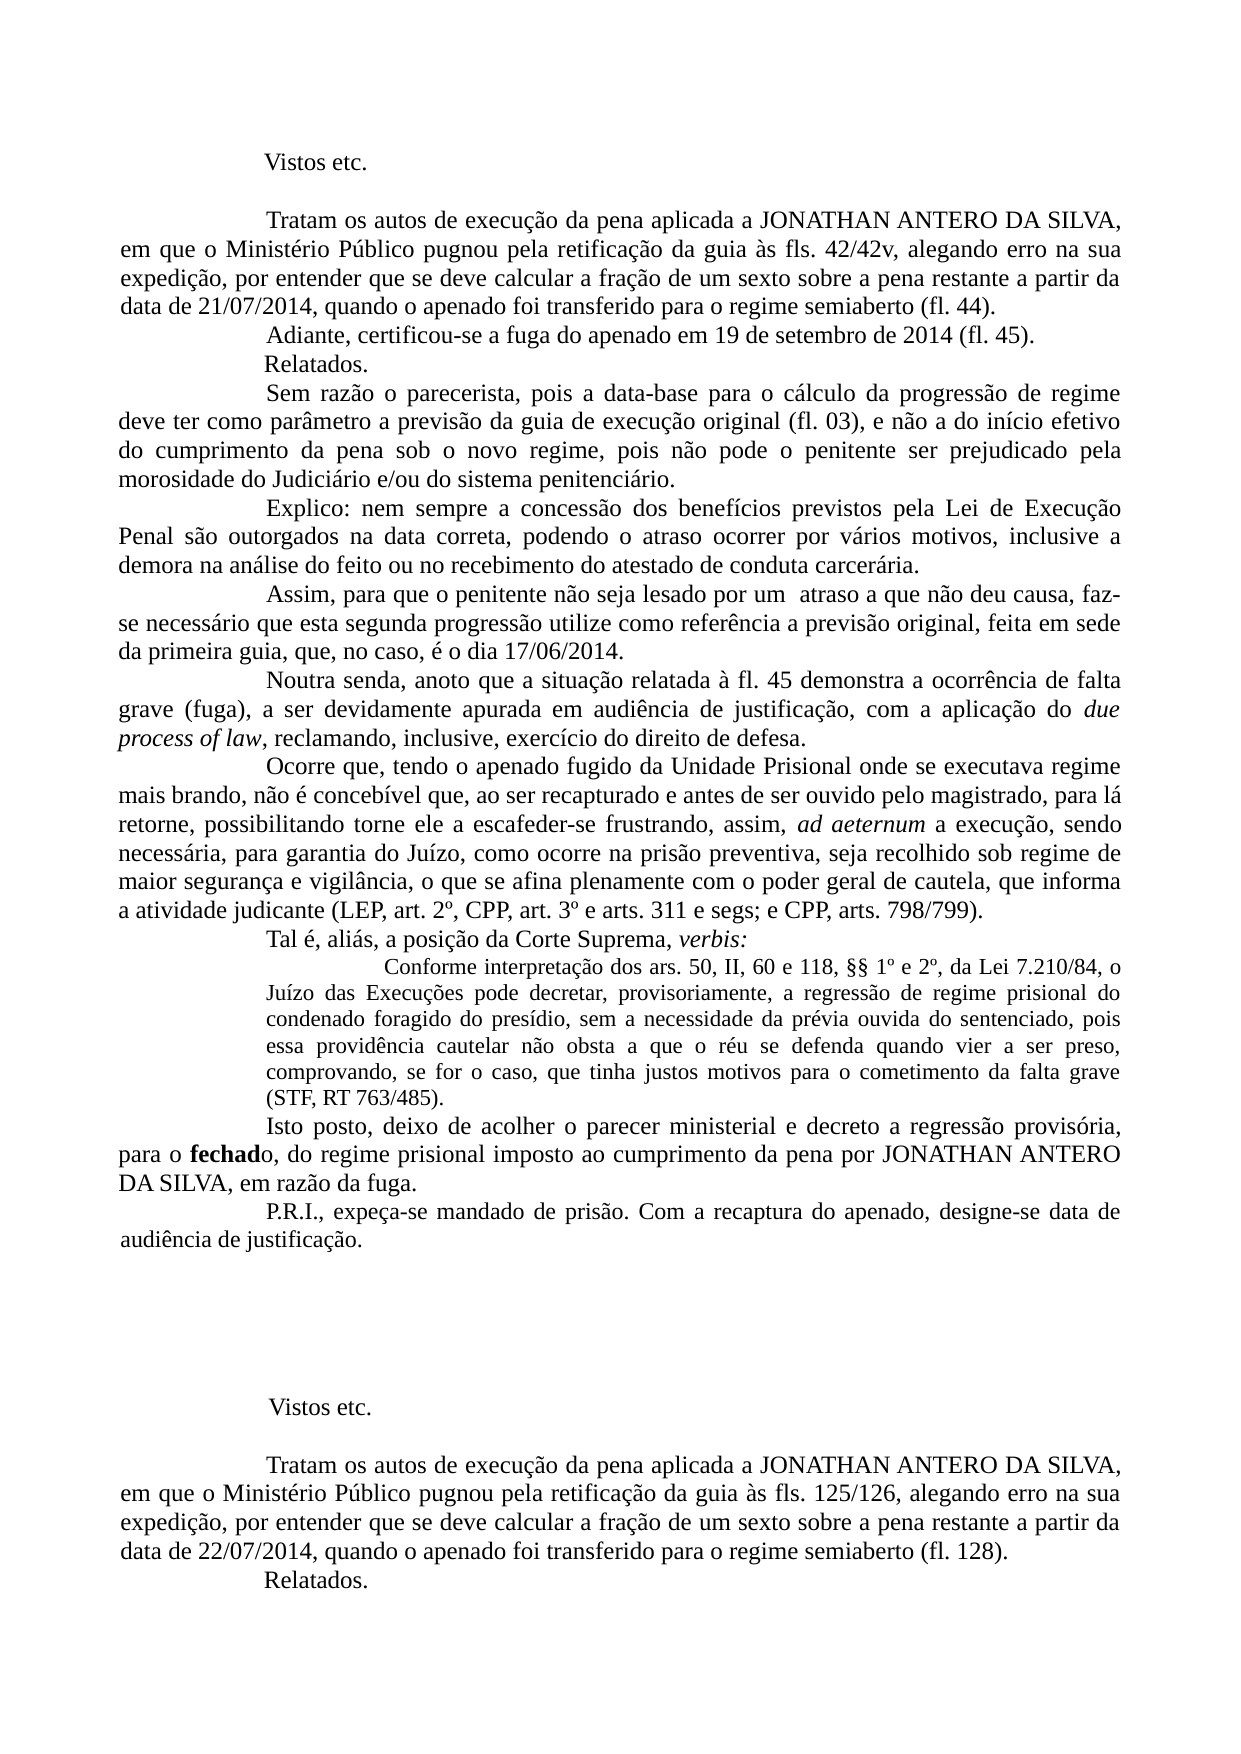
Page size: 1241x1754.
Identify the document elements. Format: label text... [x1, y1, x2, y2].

text Vistos etc. [118, 147, 1122, 176]
text Assim, para que o penitente não seja lesado por um atraso a que não deu causa, faz-se necessário que esta segunda progressão utilize como referência a previsão original, feita em sede da primeira guia, que, no caso, é o dia 17/06/2014. [118, 579, 1122, 665]
text Isto posto, deixo de acolher o parecer ministerial e decreto a regressão provisória, para o fechado, do regime prisional imposto ao cumprimento da pena por JONATHAN ANTERO DA SILVA, em razão da fuga. [118, 1111, 1122, 1197]
text Sem razão o parecerista, pois a data-base para o cálculo da progressão de regime deve ter como parâmetro a previsão da guia de execução original (fl. 03), e não a do início efetivo do cumprimento da pena sob o novo regime, pois não pode o penitente ser prejudicado pela morosidade do Judiciário e/ou do sistema penitenciário. [118, 378, 1122, 493]
text Tratam os autos de execução da pena aplicada a JONATHAN ANTERO DA SILVA, em que o Ministério Público pugnou pela retificação da guia às fls. 125/126, alegando erro na sua expedição, por entender que se deve calcular a fração de um sexto sobre a pena restante a partir da data de 22/07/2014, quando o apenado foi transferido para o regime semiaberto (fl. 128). [120, 1450, 1122, 1565]
text Explico: nem sempre a concessão dos benefícios previstos pela Lei de Execução Penal são outorgados na data correta, podendo o atraso ocorrer por vários motivos, inclusive a demora na análise do feito ou no recebimento do atestado de conduta carcerária. [118, 493, 1122, 579]
text Tratam os autos de execução da pena aplicada a JONATHAN ANTERO DA SILVA, em que o Ministério Público pugnou pela retificação da guia às fls. 42/42v, alegando erro na sua expedição, por entender que se deve calcular a fração de um sexto sobre a pena restante a partir da data de 21/07/2014, quando o apenado foi transferido para o regime semiaberto (fl. 44). [120, 205, 1122, 320]
text Relatados. [118, 1565, 1122, 1593]
text Adiante, certificou-se a fuga do apenado em 19 de setembro de 2014 (fl. 45). [120, 320, 1122, 349]
text P.R.I., expeça-se mandado de prisão. Com a recaptura do apenado, designe-se data de audiência de justificação. [120, 1197, 1122, 1252]
text Conforme interpretação dos ars. 50, II, 60 e 118, §§ 1º e 2º, da Lei 7.210/84, o Juízo das Execuções pode decretar, provisoriamente, a regressão de regime prisional do condenado foragido do presídio, sem a necessidade da prévia ouvida do sentenciado, pois essa providência cautelar não obsta a que o réu se defenda quando vier a ser preso, comprovando, se for o caso, que tinha justos motivos para o cometimento da falta grave (STF, RT 763/485). [266, 953, 1122, 1111]
text Ocorre que, tendo o apenado fugido da Unidade Prisional onde se executava regime mais brando, não é concebível que, ao ser recapturado e antes de ser ouvido pelo magistrado, para lá retorne, possibilitando torne ele a escafeder-se frustrando, assim, ad aeternum a execução, sendo necessária, para garantia do Juízo, como ocorre na prisão preventiva, seja recolhido sob regime de maior segurança e vigilância, o que se afina plenamente com o poder geral de cautela, que informa a atividade judicante (LEP, art. 2º, CPP, art. 3º e arts. 311 e segs; e CPP, arts. 798/799). [118, 751, 1122, 924]
text Vistos etc. [118, 1392, 1122, 1421]
text Tal é, aliás, a posição da Corte Suprema, verbis: [118, 924, 1122, 953]
text Noutra senda, anoto que a situação relatada à fl. 45 demonstra a ocorrência de falta grave (fuga), a ser devidamente apurada em audiência de justificação, com a aplicação do due process of law, reclamando, inclusive, exercício do direito de defesa. [118, 665, 1122, 751]
text Relatados. [118, 349, 1122, 378]
